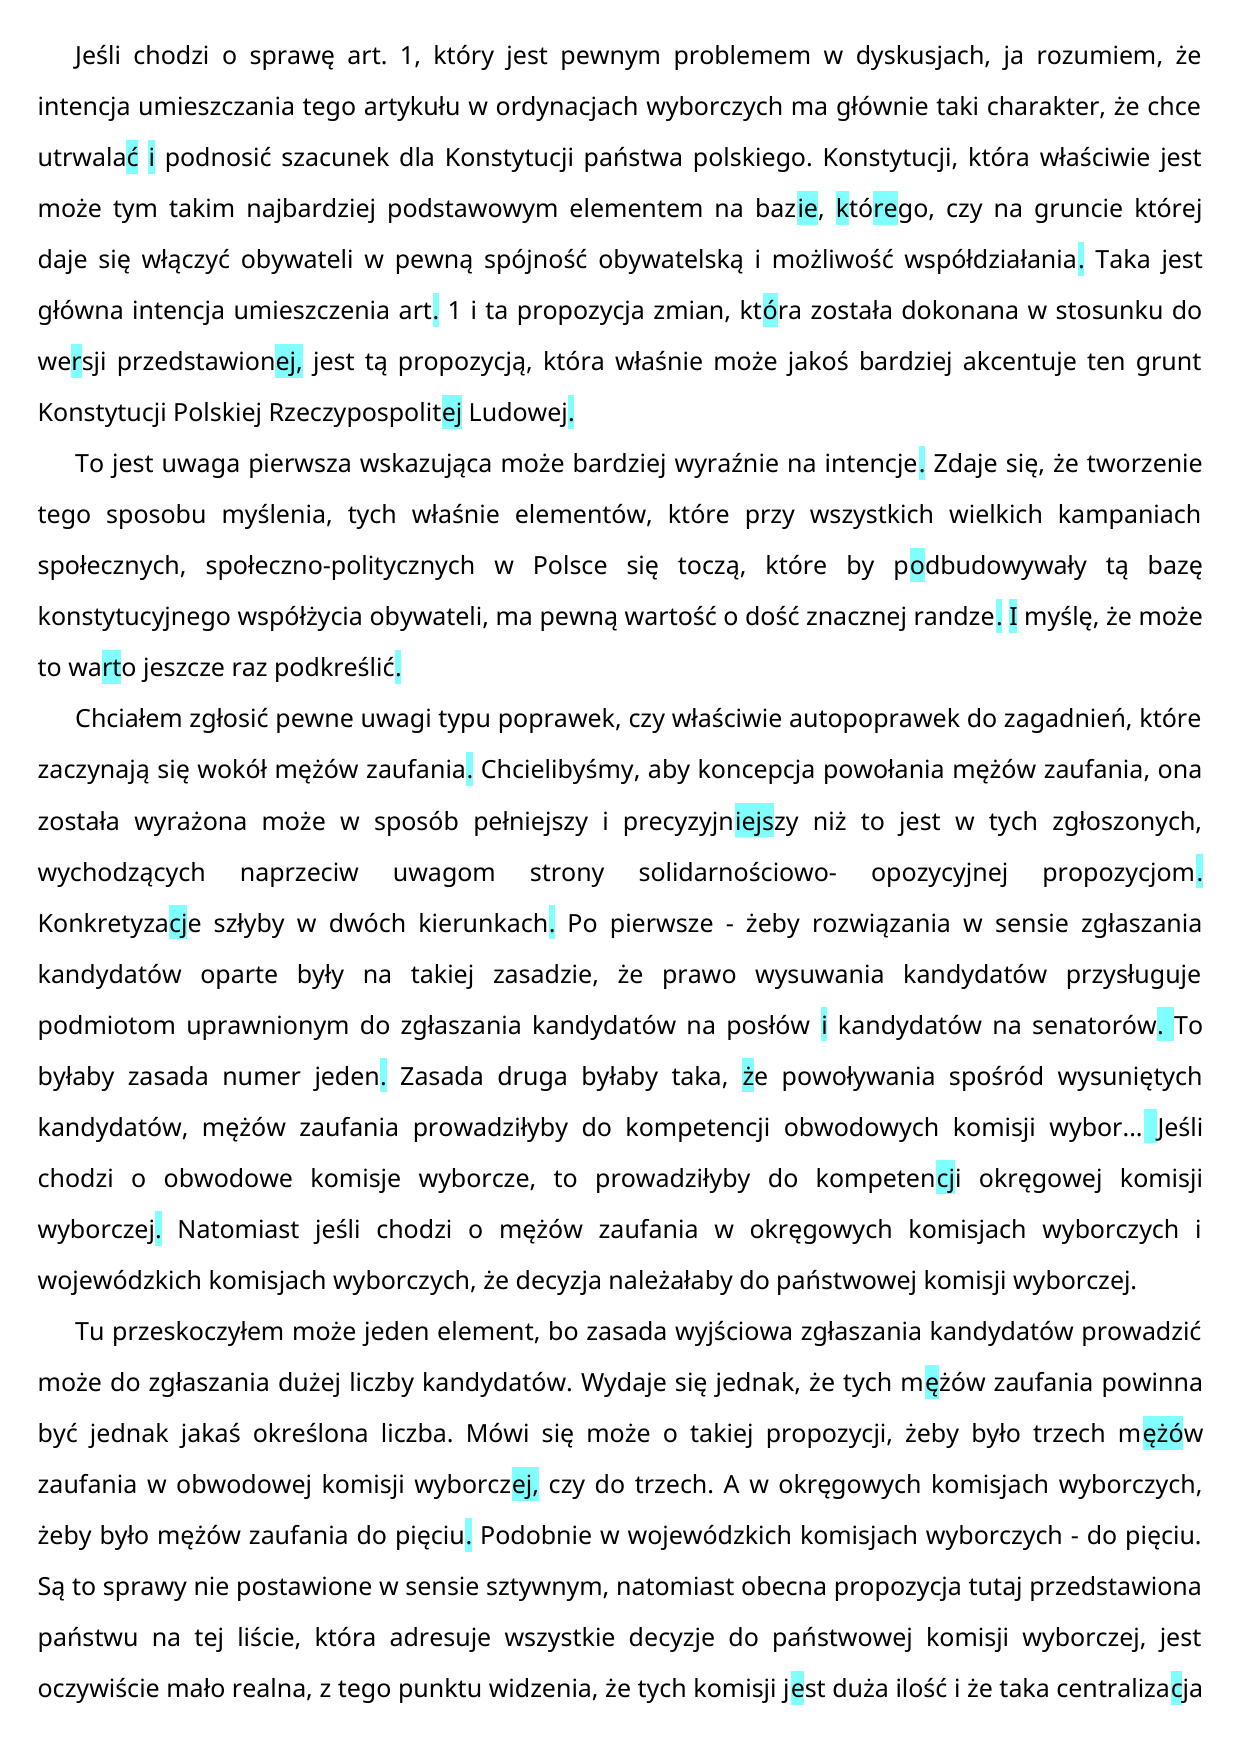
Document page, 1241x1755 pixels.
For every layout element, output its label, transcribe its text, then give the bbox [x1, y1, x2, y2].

text Chciałem zgłosić pewne uwagi typu poprawek, czy właściwie autopoprawek do zagadnień, które zaczynają się wokół mężów zaufania. Chcielibyśmy, aby koncepcja powołania mężów zaufania, ona została wyrażona może w sposób pełniejszy i precyzyjniejszy niż to jest w tych zgłoszonych, wychodzących naprzeciw uwagom strony solidarnościowo- opozycyjnej propozycjom. Konkretyzacje szłyby w dwóch kierunkach. Po pierwsze - żeby rozwiązania w sensie zgłaszania kandydatów oparte były na takiej zasadzie, że prawo wysuwania kandydatów przysługuje podmiotom uprawnionym do zgłaszania kandydatów na posłów i kandydatów na senatorów. To byłaby zasada numer jeden. Zasada druga byłaby taka, że powoływania spośród wysuniętych kandydatów, mężów zaufania prowadziłyby do kompetencji obwodowych komisji wybor... Jeśli chodzi o obwodowe komisje wyborcze, to prowadziłyby do kompetencji okręgowej komisji wyborczej. Natomiast jeśli chodzi o mężów zaufania w okręgowych komisjach wyborczych i wojewódzkich komisjach wyborczych, że decyzja należałaby do państwowej komisji wyborczej. [37, 701, 1203, 1297]
text Tu przeskoczyłem może jeden element, bo zasada wyjściowa zgłaszania kandydatów prowadzić może do zgłaszania dużej liczby kandydatów. Wydaje się jednak, że tych mężów zaufania powinna być jednak jakaś określona liczba. Mówi się może o takiej propozycji, żeby było trzech mężów zaufania w obwodowej komisji wyborczej, czy do trzech. A w okręgowych komisjach wyborczych, żeby było mężów zaufania do pięciu. Podobnie w wojewódzkich komisjach wyborczych - do pięciu. Są to sprawy nie postawione w sensie sztywnym, natomiast obecna propozycja tutaj przedstawiona państwu na tej liście, która adresuje wszystkie decyzje do państwowej komisji wyborczej, jest oczywiście mało realna, z tego punktu widzenia, że tych komisji jest duża ilość i że taka centralizacja [37, 1313, 1203, 1705]
text To jest uwaga pierwsza wskazująca może bardziej wyraźnie na intencje. Zdaje się, że tworzenie tego sposobu myślenia, tych właśnie elementów, które przy wszystkich wielkich kampaniach społecznych, społeczno-politycznych w Polsce się toczą, które by podbudowywały tą bazę konstytucyjnego współżycia obywateli, ma pewną wartość o dość znacznej randze. I myślę, że może to warto jeszcze raz podkreślić. [37, 446, 1203, 684]
text Jeśli chodzi o sprawę art. 1, który jest pewnym problemem w dyskusjach, ja rozumiem, że intencja umieszczania tego artykułu w ordynacjach wyborczych ma głównie taki charakter, że chce utrwalać i podnosić szacunek dla Konstytucji państwa polskiego. Konstytucji, która właściwie jest może tym takim najbardziej podstawowym elementem na bazie, którego, czy na gruncie której daje się włączyć obywateli w pewną spójność obywatelską i możliwość współdziałania. Taka jest główna intencja umieszczenia art. 1 i ta propozycja zmian, która została dokonana w stosunku do wersji przedstawionej, jest tą propozycją, która właśnie może jakoś bardziej akcentuje ten grunt Konstytucji Polskiej Rzeczypospolitej Ludowej. [37, 37, 1203, 429]
